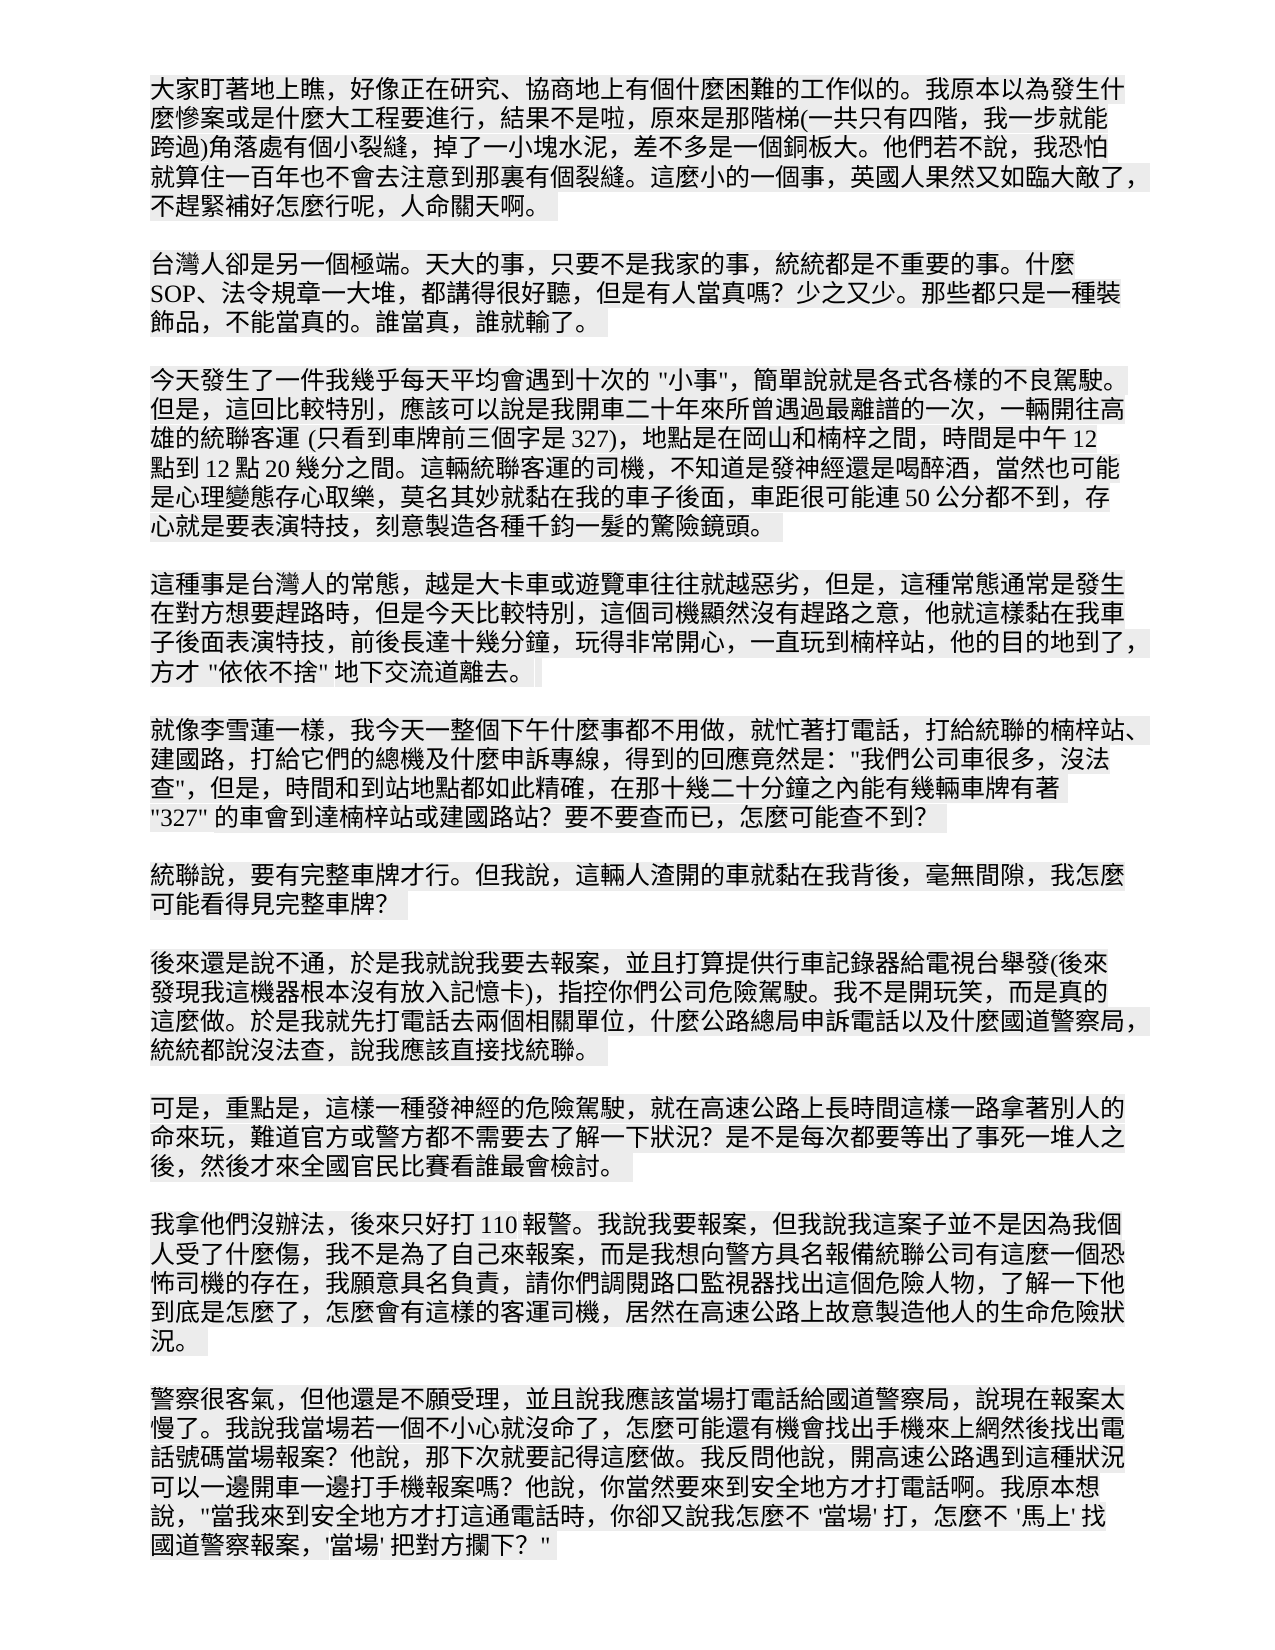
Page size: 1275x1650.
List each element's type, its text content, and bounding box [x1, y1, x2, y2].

text 幾年前，回去了一趟劍橋，每天待在圖書館，日月晨昏，由開館到閉館。有一天，突然聽到廣播說有火警，要求所有人立即疏散。我收拾書包，抱了一堆準備要借回家的書來到出口處，準備刷卡借書。 館員說，不用刷了，全部的書你就直接拿走吧，要我趕緊 "逃命"。我有點訝異，因為現場狀況根本一點都不緊急，先去大個便、補個妝再來逃命肯定都還來得及，哪來的火啊？連個煙也沒看到，但英國人就是這樣，人命關天，一板一眼，就連珍貴古書它都可以統統不要了，你的命比較重要。說實話，我當時心裏其實是有點感動的。因為館員顯然根本不在乎我或其他人帶走多少書，而只是一味請大家儘快疏散。 後來，如我所預料，哪來什麼火警，不過就是某台機器散熱不好，冒了點煙。但在英國人眼裏，這可不得了了，所有緊急程序立即啟動，一點絕不馬虎。整個圖書館立即徹底淨空、封館，外頭一堆消防車救護車待命。 在英國住過學校宿舍的人應該都曾遇過，偌大的宿舍，學生多，所以常常在 "火警"，其實哪來什麼火警，往往不過就是廚房火爐忘了關，燒焦食物，冒了點煙。但是英國人絕不會抱持一絲僥倖，每次都如臨大敵。即便天寒地凍的大半夜也一樣，宿舍所有人還是得立即疏散撤離，並且規定要在特定安全地點聚集，以便掌握人員疏散狀況，才知道可能還有誰沒 "逃" 出來。 我基本上也是個小題大作、力求完美的人，但是跟英國人比起來就小巫見大巫了。對英國人來講，事無大小，每一次都很認真，即便是第一千次一萬次，仍然彷彿是第一次遇到似的。這種認真、龜毛的程度，我還真是自嘆弗如。我認識的台灣人裏頭，大概只有一個陳定南是這樣一種認真、求完美的性格，一就一，二就二，絕不馬虎。 基本上來講，台灣人或華人全是胡適筆下的 "差不多先生"，凡事差不多就好，頗有小聰明，卻沒有大智慧，知道如何省事、鑽營、走捷徑抄小路，但是，遇到真的出事時，卻又比誰更會議論紛紛，所有人立即變成檢討大師，很會檢討，指責這裏疏忽了，那裏漏掉了，少了這個步驟那個程序，講得頭頭是道，口沫橫飛。至於出了事 "被" 檢討的倒霉鬼，心裏大概也只能自認倒霉，大家都沒事，就我一個人倒霉，偏偏搞出事情來。 比方說前些日子遊覽車翻覆，一口氣摔死三十幾條人命。你看，檢討聲浪如排山倒海一般壯觀，每天疲勞轟炸，彷彿全民運動。可是，何必自欺欺人呢？有個司機避著鏡頭，他不說了嗎，他說："什麼驗車？騙鬼啦，全部都是假的啦！"。內行人都知道，這類驗車，想驗不過還真難，只要有點人脈，然後再撒點錢，保證你所有車輛都能通過檢驗合格。 可是，一旦出事檢討起來，就開始鉅細靡遺地找問題來檢討檢討，往往全民參與檢討，非常熱烈，什麼司機太累啦，車速太快啦，車頂不牢靠啦，座位不紮實啦...講得好像這些事都很罕見似的。可是，事實上這一切不就是分分秒秒不斷在發生或存在這島上的一種基本生活常態嗎？ 台灣人很喜歡講什麼 SOP，這個詞是我十年前在台大當公務員醫生時學來的一個官僚機構常用詞。在這之前，因為我人長年住在國外，從未聽過。回到台灣之後，看同事門個個朗朗上口，什麼 SOP SOP 地講不停，原本我還納悶大家幹嘛一直講肥皂肥皂。但我看大家講得那麼自然而專業，想必這詞裏頭有一番大家應該都要懂的大學問，所以我也不好意思發問。過了很長一段時間。我才慢慢自行摸索領悟出什麼是 SOP，我原本還以為是 "肥皂" 的英文少拼了個 A 字。記得我還曾問過學姐有沒有聽過SOP這個詞，為什麼台大的同事們常常嘴上掛著這個奇怪的詞？她怎麼回答的我忘了。 記得剛到英國時，有一天，我住的學生宿舍入口階梯處來了兩、三個工人，低著頭圍一圈，大家盯著地上瞧，好像正在研究、協商地上有個什麼困難的工作似的。我原本以為發生什麼慘案或是什麼大工程要進行，結果不是啦，原來是那階梯(一共只有四階，我一步就能跨過)角落處有個小裂縫，掉了一小塊水泥，差不多是一個銅板大。他們若不說，我恐怕就算住一百年也不會去注意到那裏有個裂縫。這麼小的一個事，英國人果然又如臨大敵了，不趕緊補好怎麼行呢，人命關天啊。 台灣人卻是另一個極端。天大的事，只要不是我家的事，統統都是不重要的事。什麼SOP、法令規章一大堆，都講得很好聽，但是有人當真嗎？少之又少。那些都只是一種裝飾品，不能當真的。誰當真，誰就輸了。 今天發生了一件我幾乎每天平均會遇到十次的 "小事"，簡單說就是各式各樣的不良駕駛。但是，這回比較特別，應該可以說是我開車二十年來所曾遇過最離譜的一次，一輛開往高雄的統聯客運 (只看到車牌前三個字是327)，地點是在岡山和楠梓之間，時間是中午12點到12點20幾分之間。這輛統聯客運的司機，不知道是發神經還是喝醉酒，當然也可能是心理變態存心取樂，莫名其妙就黏在我的車子後面，車距很可能連50公分都不到，存心就是要表演特技，刻意製造各種千鈞一髮的驚險鏡頭。 這種事是台灣人的常態，越是大卡車或遊覽車往往就越惡劣，但是，這種常態通常是發生在對方想要趕路時，但是今天比較特別，這個司機顯然沒有趕路之意，他就這樣黏在我車子後面表演特技，前後長達十幾分鐘，玩得非常開心，一直玩到楠梓站，他的目的地到了，方才 "依依不捨" 地下交流道離去。 就像李雪蓮一樣，我今天一整個下午什麼事都不用做，就忙著打電話，打給統聯的楠梓站、建國路，打給它們的總機及什麼申訴專線，得到的回應竟然是："我們公司車很多，沒法查"，但是，時間和到站地點都如此精確，在那十幾二十分鐘之內能有幾輛車牌有著 "327" 的車會到達楠梓站或建國路站？要不要查而已，怎麼可能查不到？ 統聯說，要有完整車牌才行。但我說，這輛人渣開的車就黏在我背後，毫無間隙，我怎麼可能看得見完整車牌？ 後來還是說不通，於是我就說我要去報案，並且打算提供行車記錄器給電視台舉發(後來發現我這機器根本沒有放入記憶卡)，指控你們公司危險駕駛。我不是開玩笑，而是真的這麼做。於是我就先打電話去兩個相關單位，什麼公路總局申訴電話以及什麼國道警察局，統統都說沒法查，說我應該直接找統聯。 可是，重點是，這樣一種發神經的危險駕駛，就在高速公路上長時間這樣一路拿著別人的命來玩，難道官方或警方都不需要去了解一下狀況？是不是每次都要等出了事死一堆人之後，然後才來全國官民比賽看誰最會檢討。 我拿他們沒辦法，後來只好打110報警。我說我要報案，但我說我這案子並不是因為我個人受了什麼傷，我不是為了自己來報案，而是我想向警方具名報備統聯公司有這麼一個恐怖司機的存在，我願意具名負責，請你們調閱路口監視器找出這個危險人物，了解一下他到底是怎麼了，怎麼會有這樣的客運司機，居然在高速公路上故意製造他人的生命危險狀況。 警察很客氣，但他還是不願受理，並且說我應該當場打電話給國道警察局，說現在報案太慢了。我說我當場若一個不小心就沒命了，怎麼可能還有機會找出手機來上網然後找出電話號碼當場報案？他說，那下次就要記得這麼做。我反問他說，開高速公路遇到這種狀況可以一邊開車一邊打手機報案嗎？他說，你當然要來到安全地方才打電話啊。我原本想說，"當我來到安全地方才打這通電話時，你卻又說我怎麼不 '當場' 打，怎麼不 '馬上' 找國道警察報案，'當場' 把對方攔下？" 警察很客氣，雖然不受理報案，也不準備做任何處理或了解，但我跟他要了一個他所建議的 "當場報案用的" 國道警察電話。電話是 6283156，我說這電話號碼怎麼那麼短？前面要加02嗎？他說，正確的打法是 06283156，前面加個0，但我還是覺得號碼太短，跟他再度確認兩次，他還是說06283156沒錯。 跟警察通完電話，我就再撥給他所推薦的這支 "下次可以當場抓壞人" 的國道警察電話，可是，居然是空號。 不久之後，統聯可能看我來者不善，怕真惹出事來，於是這回又打電話來說有找到一輛 "疑似" 我所說的那輛車，要我稍候，等他們調閱行車記錄器查看當時情形再跟我回覆。 以上就是 "陳雪蓮" 今天一整個下午的告官記，難得今天有點空，原本想好好吃頓飯睡個覺的，結果卻四處告官。我想說的是，一個社會的文明程度，其實從它認真當真的態度就可以看得出來。 大家看過馮小剛的 "我不是潘金蓮" 吧，今天假若我是什麼狗官鳥立委，我敢保證警方或公路局或統聯處理的態度一定完全不一樣，一定非常積極超高效率。或者，今天假若這是一個社會矚目的事情，我也敢保證，警方或公路局或統聯處理的態度一定也會完全不一樣，一定非常積極超高效率。 我並不是要說官大官小或事大事小的問題，而是要說，一個社會的文明素質很重要，光有一大堆SOP是沒有用的，你得照章行事才算數啊；光是每次事後全民檢討得口號滿天飛，但實際生活卻又完全是另一回事，所有人都在混日子，所有人都在打馬虎眼，那麼所謂 "檢討改進" 又有什麼意義呢？ [150, 75, 1125, 1560]
